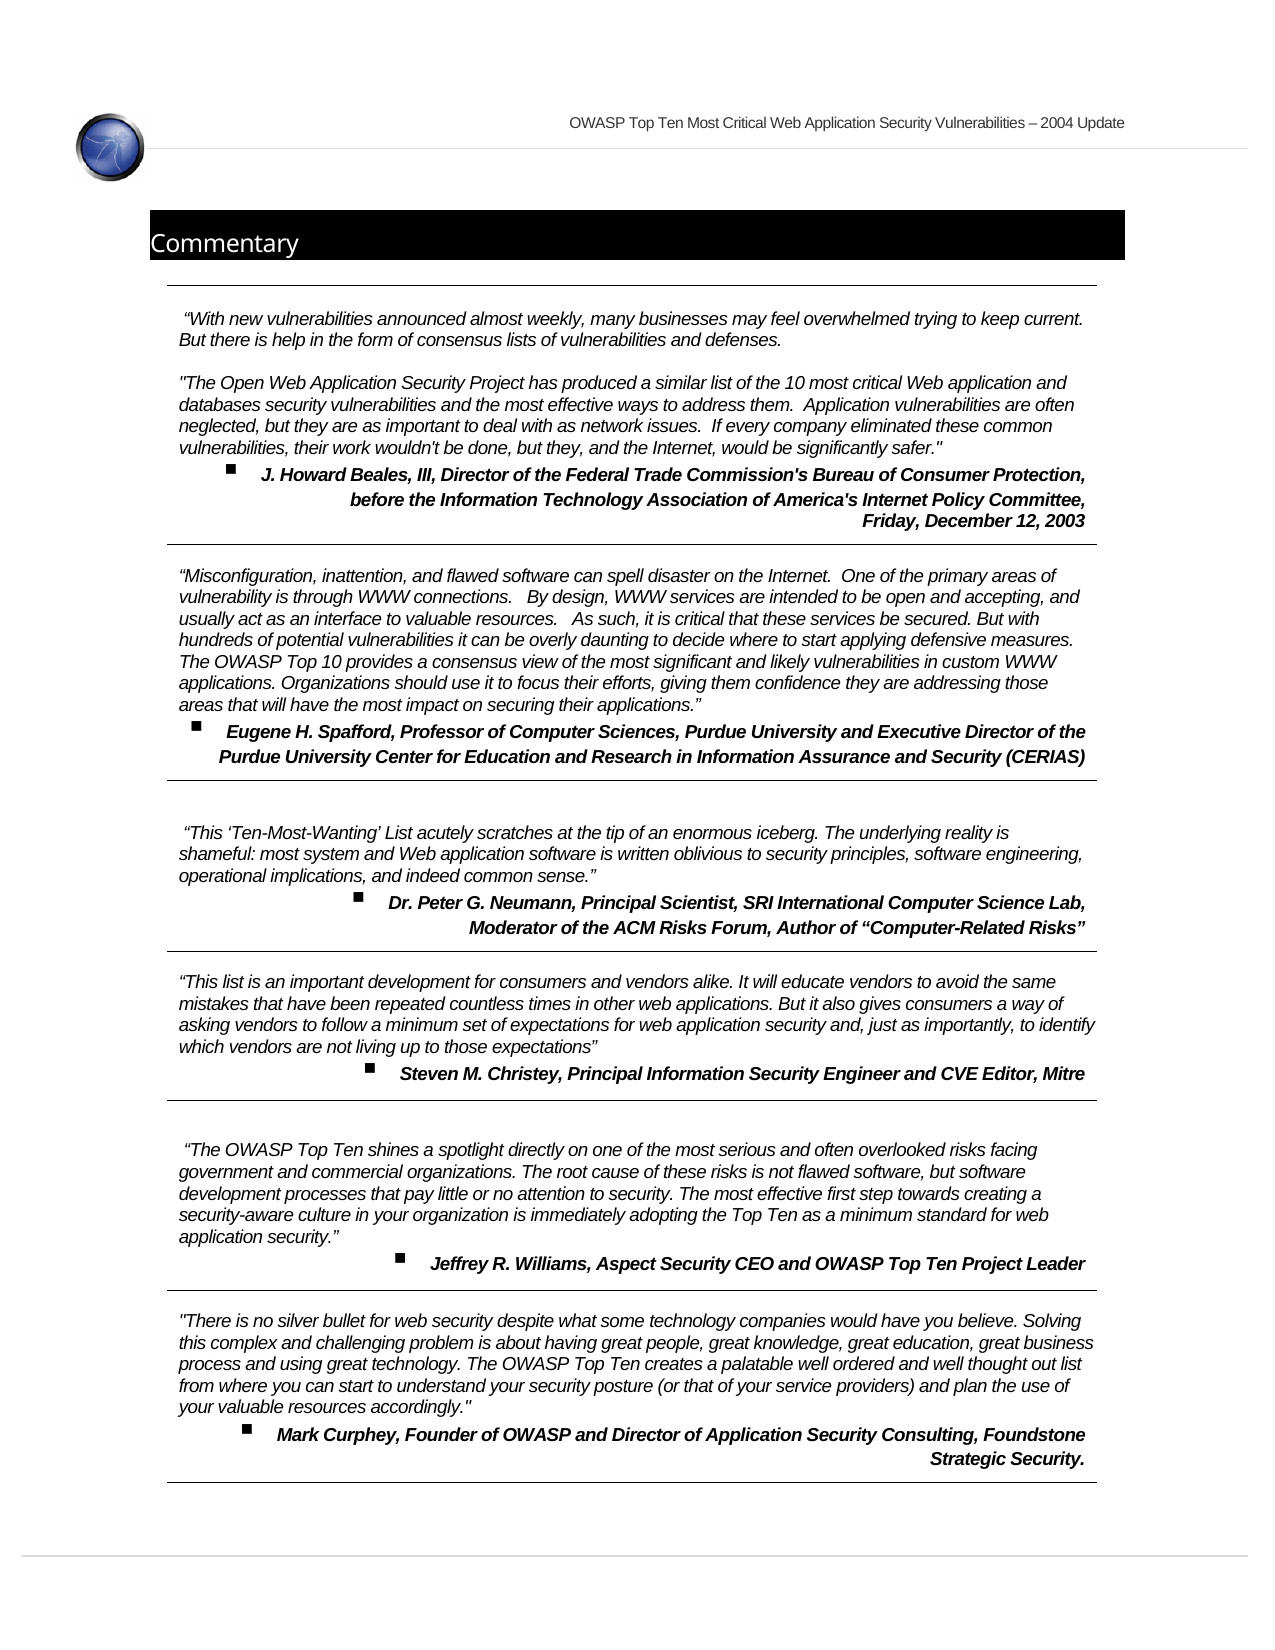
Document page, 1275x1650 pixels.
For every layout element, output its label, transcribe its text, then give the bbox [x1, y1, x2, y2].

table_cell Mark Curphey, Founder of OWASP and Director of Application Security Consulting, Foundstone Strategic Security. [167, 1418, 1097, 1482]
table_header “This list is an important development for consumers and vendors alike. It will educate vendors to avoid the same mistakes that have been repeated countless times in other web applications. But it also gives consumers a way of asking vendors to follow a minimum set of expectations for web application security and, just as importantly, to identify which vendors are not living up to those expectations” [167, 971, 1106, 1057]
table_header “Misconfiguration, inattention, and flawed software can spell disaster on the Internet. One of the primary areas of vulnerability is through WWW connections. By design, WWW services are intended to be open and accepting, and usually act as an interface to valuable resources. As such, it is critical that these services be secured. But with hundreds of potential vulnerabilities it can be overly daunting to decide where to start applying defensive measures. The OWASP Top 10 provides a consensus view of the most significant and likely vulnerabilities in custom WWW applications. Organizations should use it to focus their efforts, giving them confidence they are addressing those areas that will have the most impact on securing their applications.” [167, 564, 1106, 715]
table_cell Jeffrey R. Williams, Aspect Security CEO and OWASP Top Ten Project Leader [167, 1247, 1097, 1290]
table_cell [1097, 1057, 1106, 1100]
table_cell Dr. Peter G. Neumann, Principal Scientist, SRI International Computer Science Lab, Moderator of the ACM Risks Forum, Author of “Computer-Related Risks” [167, 886, 1097, 951]
table_header "There is no silver bullet for web security despite what some technology companies would have you believe. Solving this complex and challenging problem is about having great people, great knowledge, great education, great business process and using great technology. The OWASP Top Ten creates a palatable well ordered and well thought out list from where you can start to understand your security posture (or that of your service providers) and plan the use of your valuable resources accordingly." [167, 1310, 1106, 1418]
table_cell [1097, 1418, 1106, 1482]
table_cell [1097, 715, 1106, 780]
table_cell [1097, 1247, 1106, 1290]
table_header “With new vulnerabilities announced almost weekly, many businesses may feel overwhelmed trying to keep current. But there is help in the form of consensus lists of vulnerabilities and defenses. "The Open Web Application Security Project has produced a similar list of the 10 most critical Web application and databases security vulnerabilities and the most effective ways to address them. Application vulnerabilities are often neglected, but they are as important to deal with as network issues. If every company eliminated these common vulnerabilities, their work wouldn't be done, but they, and the Internet, would be significantly safer." [167, 286, 1097, 458]
table_header “This ‘Ten-Most-Wanting’ List acutely scratches at the tip of an enormous iceberg. The underlying reality is shameful: most system and Web application software is written oblivious to security principles, software engineering, operational implications, and indeed common sense.” [167, 800, 1097, 886]
table_cell Eugene H. Spafford, Professor of Computer Sciences, Purdue University and Executive Director of the Purdue University Center for Education and Research in Information Assurance and Security (CERIAS) [167, 715, 1097, 780]
picture [72, 112, 147, 182]
table_header “The OWASP Top Ten shines a spotlight directly on one of the most serious and often overlooked risks facing government and commercial organizations. The root cause of these risks is not flawed software, but software development processes that pay little or no attention to security. The most effective first step towards creating a security-aware culture in your organization is immediately adopting the Top Ten as a minimum standard for web application security.” [167, 1139, 1106, 1247]
table_cell Steven M. Christey, Principal Information Security Engineer and CVE Editor, Mitre [167, 1057, 1097, 1100]
table_cell J. Howard Beales, III, Director of the Federal Trade Commission's Bureau of Consumer Protection, before the Information Technology Association of America's Internet Policy Committee, Friday, December 12, 2003 [167, 458, 1097, 544]
subtitle Commentary [150, 210, 1125, 260]
